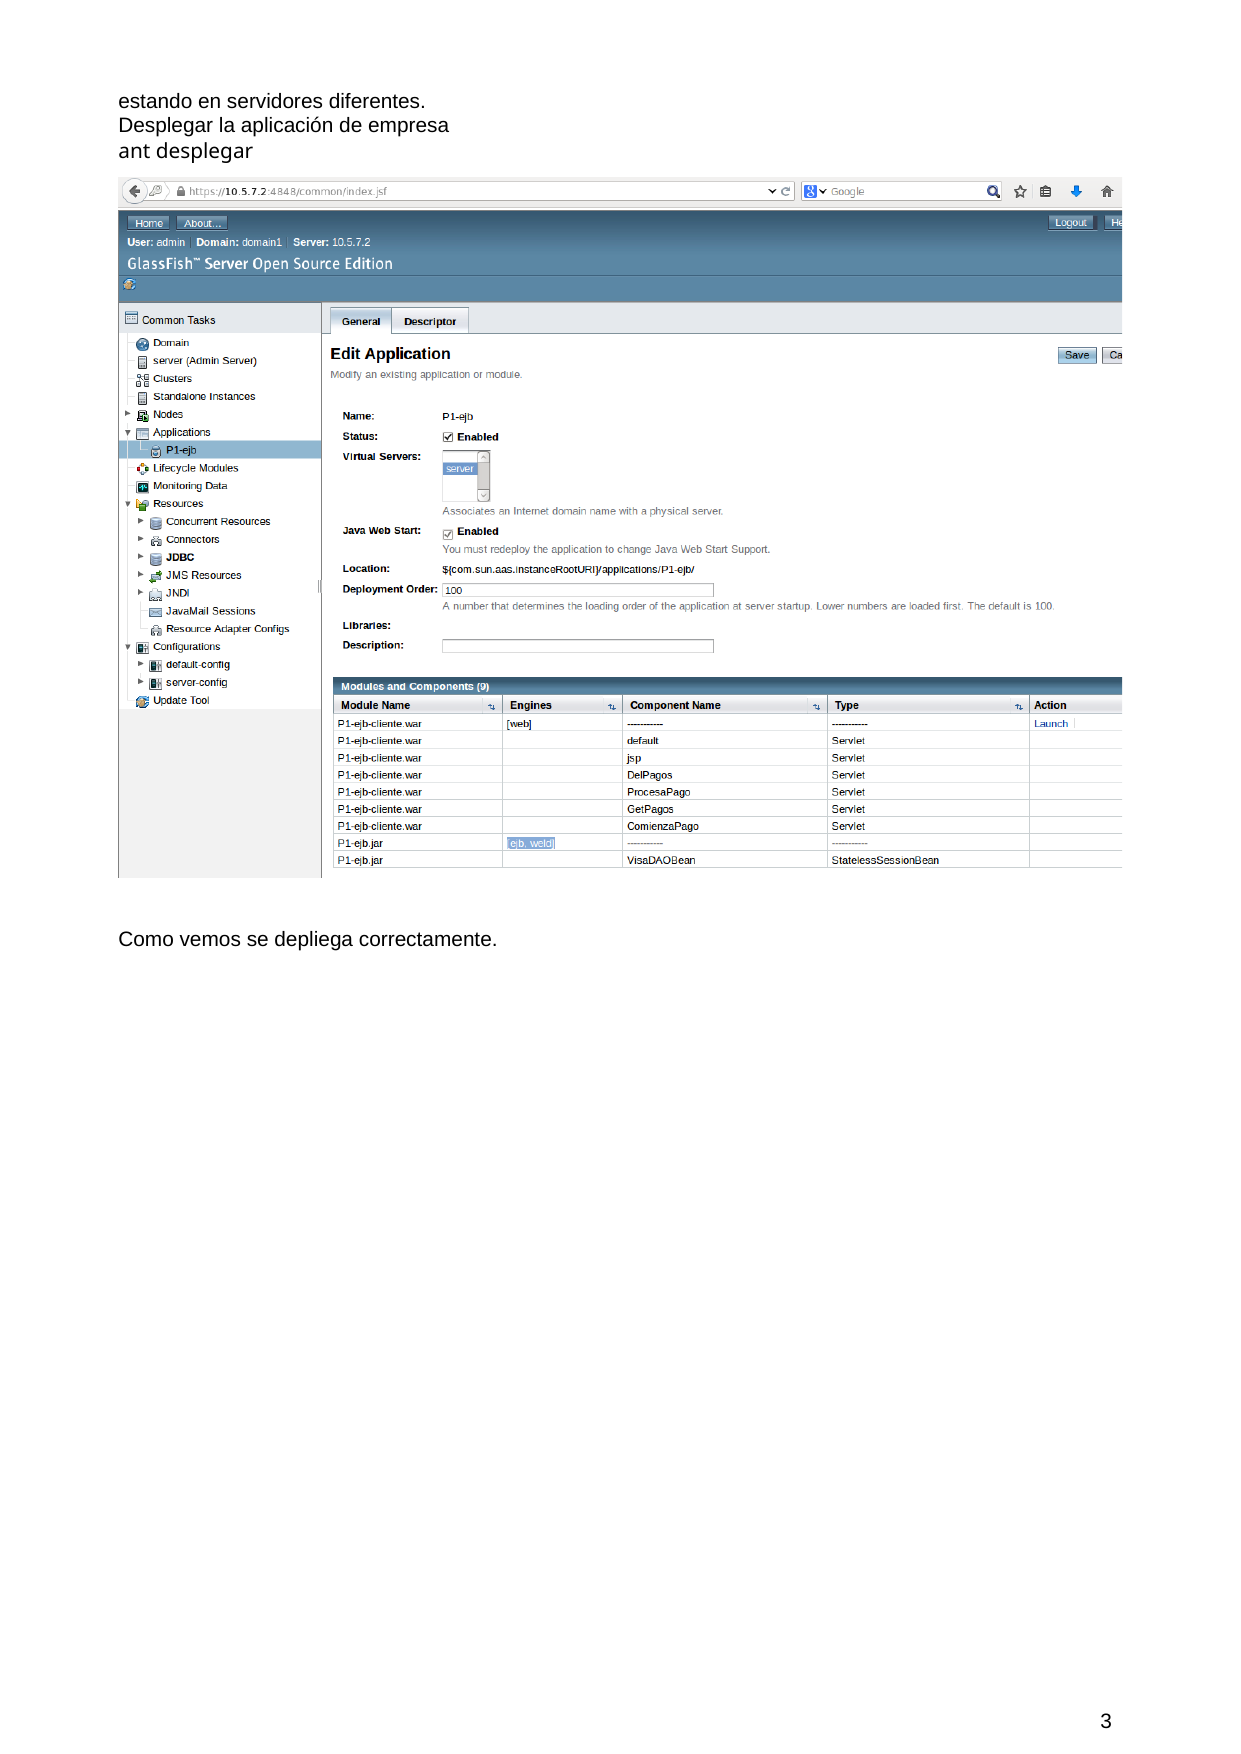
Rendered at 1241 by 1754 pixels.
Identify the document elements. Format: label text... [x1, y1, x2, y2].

text Desplegar la aplicación de empresa [118, 112, 1122, 136]
picture [118, 177, 1123, 878]
text ant desplegar [118, 136, 1122, 165]
text estando en servidores diferentes. [118, 88, 1122, 112]
text Como vemos se depliega correctamente. [118, 927, 1122, 951]
